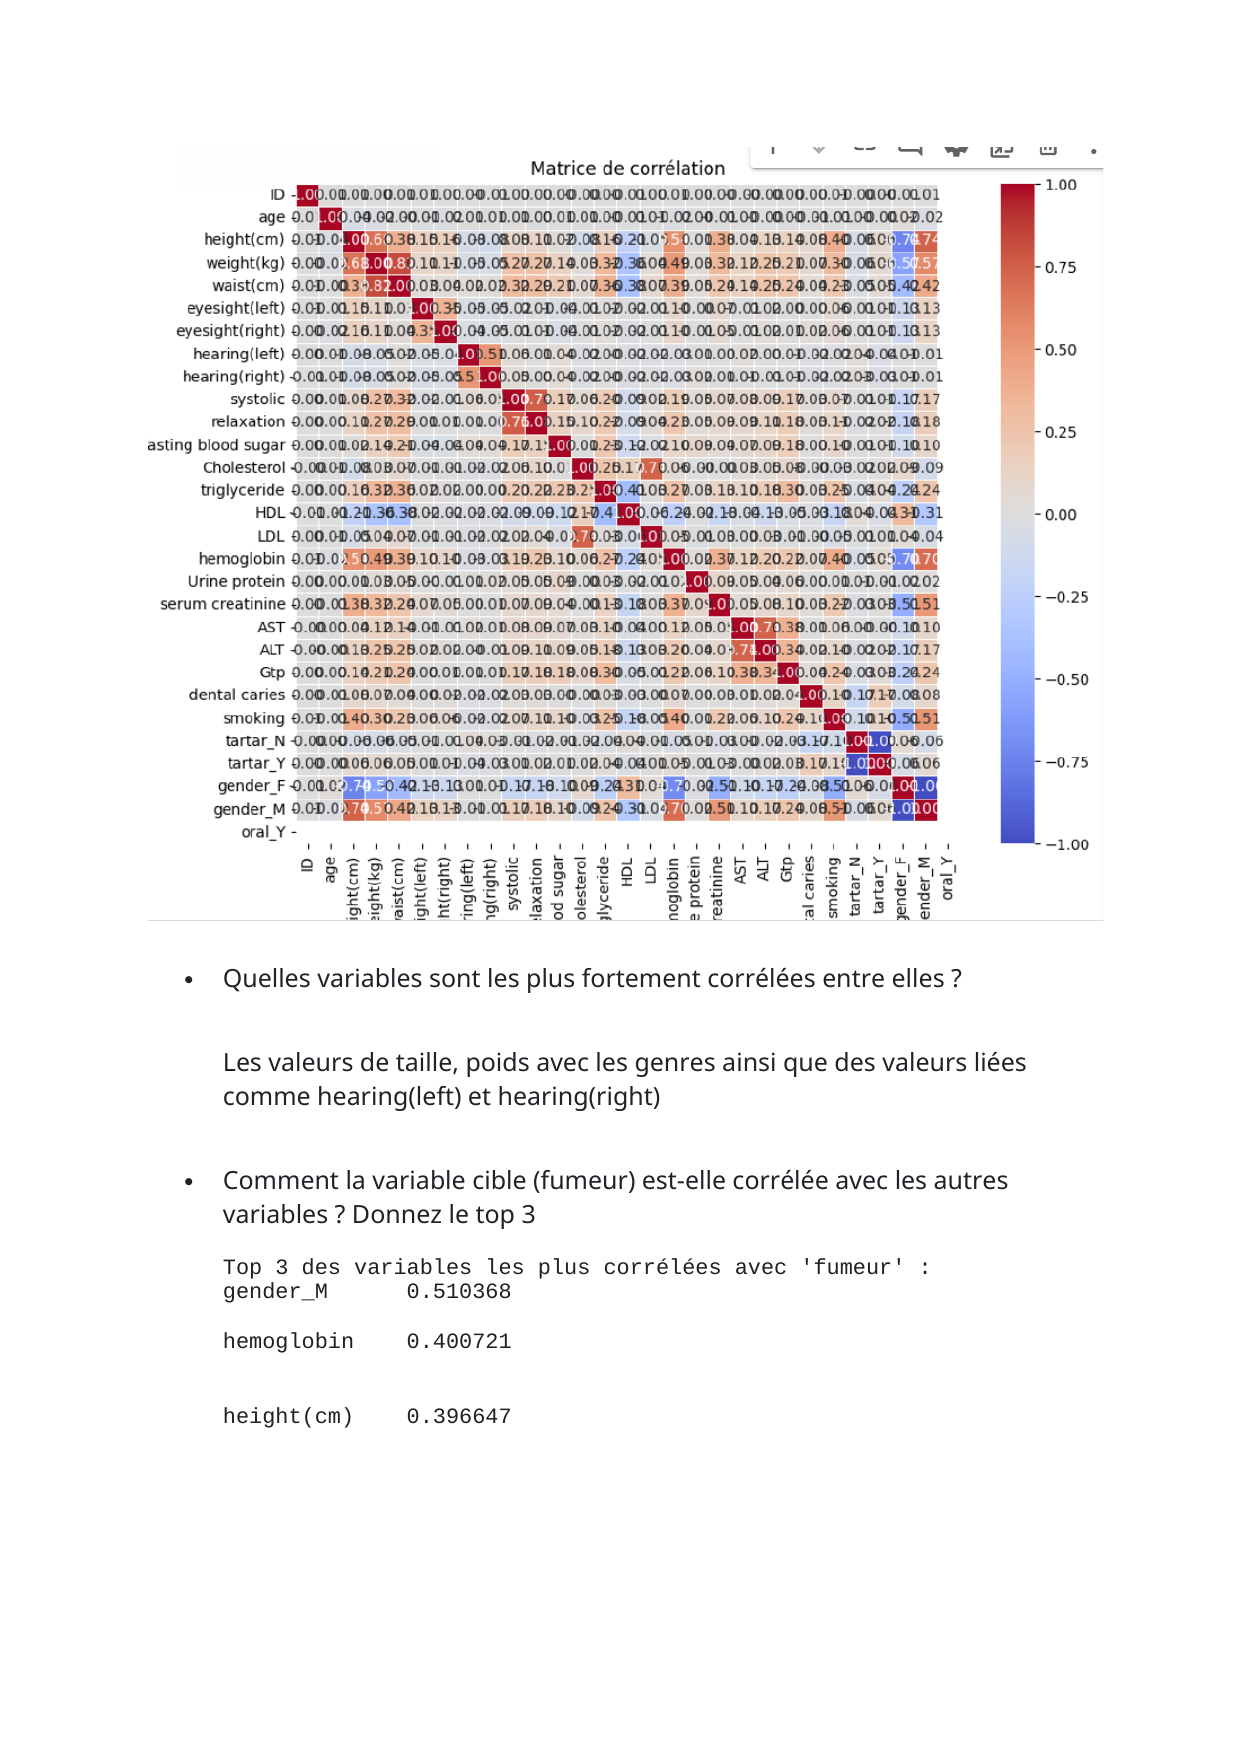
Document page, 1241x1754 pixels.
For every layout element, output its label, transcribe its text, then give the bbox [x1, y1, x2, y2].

list gender_M 0.510368 [223, 1281, 1093, 1306]
list Quelles variables sont les plus fortement corrélées entre elles ? [185, 961, 1093, 995]
list Top 3 des variables les plus corrélées avec 'fumeur' : [223, 1256, 1093, 1281]
text Les valeurs de taille, poids avec les genres ainsi que des valeurs liées comme hearing(left) et hearing(right) [223, 1045, 1093, 1113]
list height(cm) 0.396647 [223, 1405, 1093, 1430]
list Comment la variable cible (fumeur) est-elle corrélée avec les autres variables ? Donnez le top 3 [185, 1163, 1093, 1231]
list hemoglobin 0.400721 [223, 1331, 1093, 1355]
